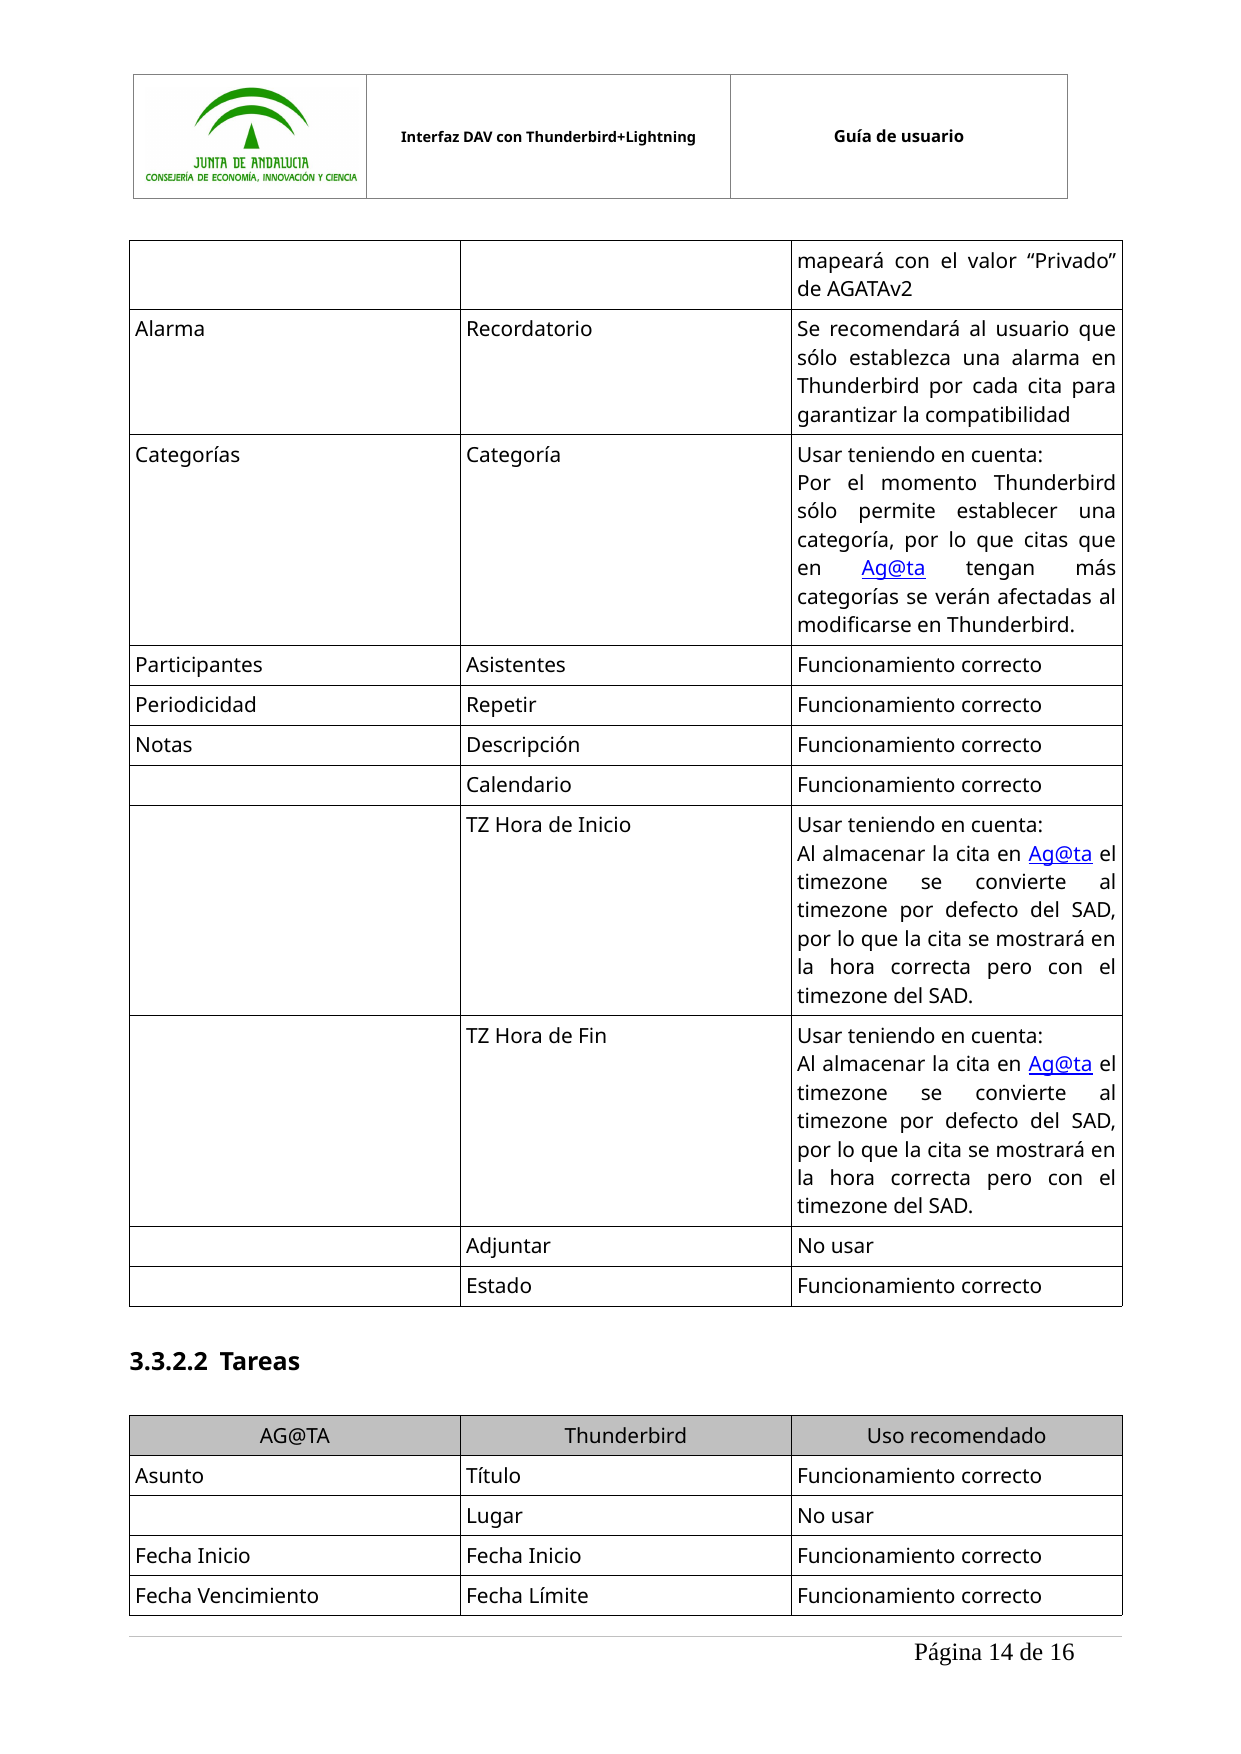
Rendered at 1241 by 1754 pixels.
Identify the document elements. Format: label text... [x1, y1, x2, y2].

table_cell Funcionamiento correcto [792, 646, 1122, 684]
table_cell [130, 1227, 460, 1266]
table_cell [130, 1016, 460, 1226]
table_cell Fecha Inicio [130, 1536, 460, 1575]
table_cell Participantes [130, 646, 460, 684]
table_cell No usar [792, 1496, 1122, 1535]
table_cell Funcionamiento correcto [792, 1576, 1122, 1615]
table_cell Fecha Inicio [461, 1536, 791, 1575]
picture [144, 87, 359, 186]
table_cell Adjuntar [461, 1227, 791, 1266]
table_cell [130, 1267, 460, 1306]
table_cell Calendario [461, 766, 791, 804]
table_cell Usar teniendo en cuenta: Al almacenar la cita en Ag@ta el timezone se convierte al timezone por defecto del SAD, por lo que la cita se mostrará en la hora correcta pero con el timezone del SAD. [792, 806, 1122, 1015]
table_cell Estado [461, 1267, 791, 1306]
table_cell Funcionamiento correcto [792, 1456, 1122, 1495]
table_cell [130, 806, 460, 1015]
subtitle Tareas [129, 1343, 1122, 1377]
table_cell Categorías [130, 435, 460, 644]
table_cell Recordatorio [461, 310, 791, 434]
table_cell [461, 241, 791, 308]
table_header Uso recomendado [792, 1416, 1122, 1455]
table_cell Funcionamiento correcto [792, 766, 1122, 804]
table_cell Asistentes [461, 646, 791, 684]
table_cell Usar teniendo en cuenta: Por el momento Thunderbird sólo permite establecer una categoría, por lo que citas que en Ag@ta tengan más categorías se verán afectadas al modificarse en Thunderbird. [792, 435, 1122, 644]
table_cell No usar [792, 1227, 1122, 1266]
table_cell Fecha Límite [461, 1576, 791, 1615]
table_cell mapeará con el valor “Privado” de AGATAv2 [792, 241, 1122, 308]
table_cell Funcionamiento correcto [792, 686, 1122, 724]
table_cell TZ Hora de Fin [461, 1016, 791, 1226]
table_cell Notas [130, 726, 460, 764]
table_cell Periodicidad [130, 686, 460, 724]
table_cell Usar teniendo en cuenta: Al almacenar la cita en Ag@ta el timezone se convierte al timezone por defecto del SAD, por lo que la cita se mostrará en la hora correcta pero con el timezone del SAD. [792, 1016, 1122, 1226]
table_cell Lugar [461, 1496, 791, 1535]
table_cell [130, 1496, 460, 1535]
table_cell TZ Hora de Inicio [461, 806, 791, 1015]
table_header AG@TA [130, 1416, 460, 1455]
table_cell Título [461, 1456, 791, 1495]
table_cell [130, 766, 460, 804]
table_header Thunderbird [461, 1416, 791, 1455]
table_cell Se recomendará al usuario que sólo establezca una alarma en Thunderbird por cada cita para garantizar la compatibilidad [792, 310, 1122, 434]
table_cell [130, 241, 460, 308]
table_cell Alarma [130, 310, 460, 434]
table_cell Repetir [461, 686, 791, 724]
table_cell Descripción [461, 726, 791, 764]
table_cell Asunto [130, 1456, 460, 1495]
table_cell Fecha Vencimiento [130, 1576, 460, 1615]
table_cell Funcionamiento correcto [792, 1267, 1122, 1306]
table_cell Categoría [461, 435, 791, 644]
table_cell Funcionamiento correcto [792, 1536, 1122, 1575]
table_cell Funcionamiento correcto [792, 726, 1122, 764]
